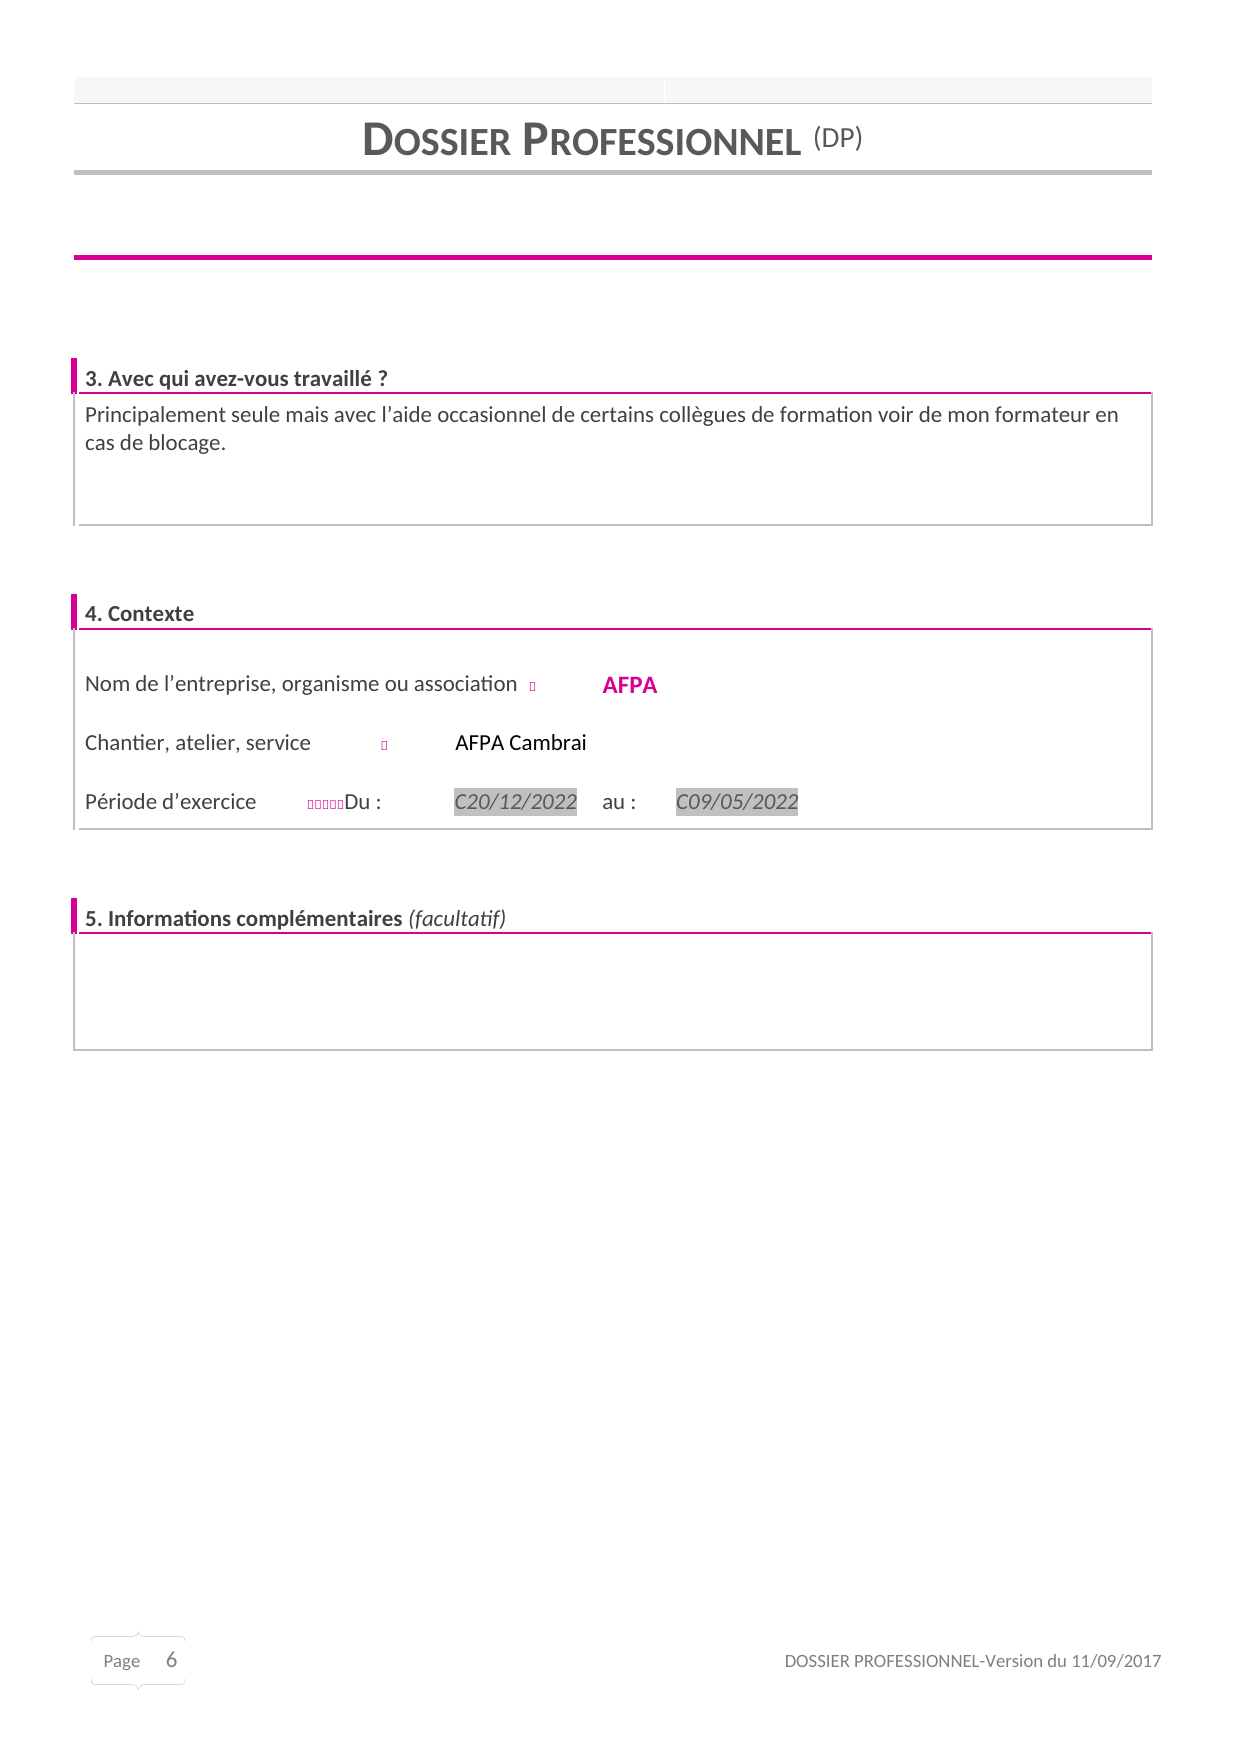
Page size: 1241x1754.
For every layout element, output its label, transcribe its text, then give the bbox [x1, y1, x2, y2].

table_cell Chantier, atelier, service  [75, 710, 444, 769]
table_cell AFPA Cambrai [444, 710, 1151, 769]
table_cell AFPA [578, 664, 1151, 710]
table_cell [1093, 526, 1152, 560]
table_cell [75, 1015, 1151, 1048]
table_cell Nom de l’entreprise, organisme ou association  [75, 664, 578, 710]
table_cell [74, 560, 1152, 594]
table_cell [75, 932, 1151, 981]
table_cell [74, 828, 1093, 864]
table_cell [74, 864, 1093, 898]
table_cell [578, 630, 1151, 664]
table_cell [1093, 864, 1152, 898]
table_cell [74, 524, 1093, 560]
table_cell Période d’exercice Du : C20/12/2022 au : C09/05/2022 [75, 769, 1151, 828]
table_cell 4. Contexte [77, 594, 1152, 628]
table_cell [75, 628, 578, 664]
table_cell [1093, 830, 1152, 864]
table_cell 5. Informations complémentaires (facultatif) [77, 898, 1093, 932]
table_cell [1093, 898, 1152, 932]
table_cell [74, 324, 1152, 358]
table_cell [75, 981, 1151, 1014]
table_cell [74, 288, 1152, 324]
table_cell [75, 456, 1151, 490]
table_cell 3. Avec qui avez-vous travaillé ? [77, 358, 1152, 392]
table_cell [75, 490, 1151, 524]
table_cell Principalement seule mais avec l’aide occasionnel de certains collègues de formation voir de mon formateur en cas de blocage. [75, 392, 1151, 456]
